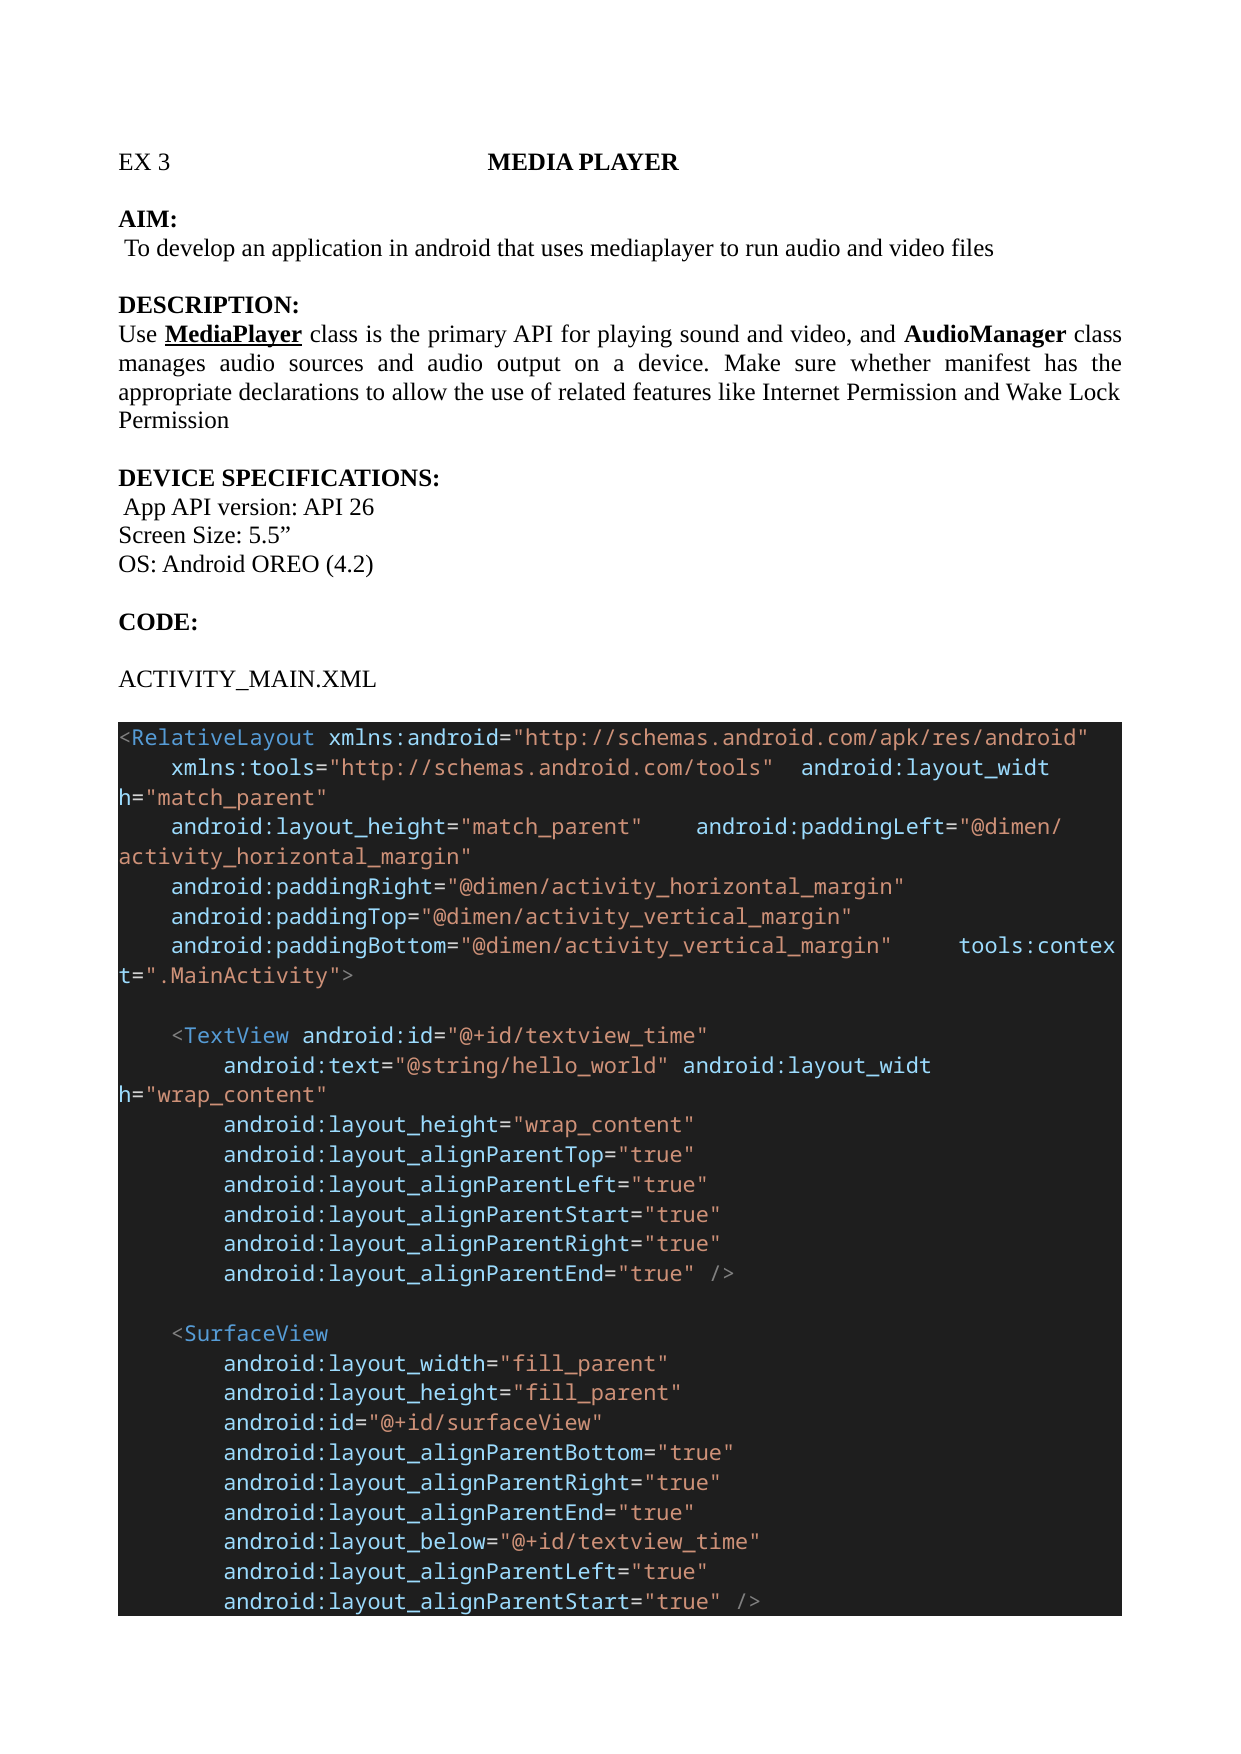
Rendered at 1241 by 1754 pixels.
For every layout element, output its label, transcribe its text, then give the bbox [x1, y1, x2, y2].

text To develop an application in android that uses mediaplayer to run audio and video files [118, 233, 1122, 262]
text App API version: API 26 [118, 492, 1122, 521]
text EX 3 MEDIA PLAYER [118, 147, 1122, 176]
text android:layout_alignParentEnd="true" /> [118, 1258, 1122, 1288]
text android:layout_below="@+id/textview_time" [118, 1526, 1122, 1556]
text android:layout_alignParentStart="true" /> [118, 1586, 1122, 1616]
text android:layout_height="wrap_content" [118, 1109, 1122, 1139]
text ACTIVITY_MAIN.XML [118, 664, 1122, 693]
text AIM: [118, 204, 1122, 233]
text android:id="@+id/surfaceView" [118, 1407, 1122, 1437]
text android:paddingBottom="@dimen/activity_vertical_margin" tools:context=".MainActivity"> [118, 930, 1122, 990]
text android:layout_alignParentRight="true" [118, 1228, 1122, 1258]
text DEVICE SPECIFICATIONS: [118, 463, 1122, 492]
text android:layout_height="fill_parent" [118, 1377, 1122, 1407]
text android:layout_alignParentRight="true" [118, 1467, 1122, 1496]
text CODE: [118, 607, 1122, 636]
text DESCRIPTION: [118, 291, 1122, 319]
text android:layout_alignParentLeft="true" [118, 1169, 1122, 1198]
text android:paddingTop="@dimen/activity_vertical_margin" [118, 901, 1122, 930]
text <SurfaceView [118, 1318, 1122, 1347]
text xmlns:tools="http://schemas.android.com/tools" android:layout_width="match_parent" [118, 752, 1122, 811]
text android:text="@string/hello_world" android:layout_width="wrap_content" [118, 1049, 1122, 1109]
text android:layout_height="match_parent" android:paddingLeft="@dimen/activity_horizontal_margin" [118, 811, 1122, 871]
text android:paddingRight="@dimen/activity_horizontal_margin" [118, 871, 1122, 901]
text <RelativeLayout xmlns:android="http://schemas.android.com/apk/res/android" [118, 722, 1122, 752]
text android:layout_alignParentBottom="true" [118, 1437, 1122, 1467]
text <TextView android:id="@+id/textview_time" [118, 1020, 1122, 1049]
text android:layout_alignParentLeft="true" [118, 1556, 1122, 1586]
text android:layout_alignParentStart="true" [118, 1198, 1122, 1228]
text Use MediaPlayer class is the primary API for playing sound and video, and AudioManager class manages audio sources and audio output on a device. Make sure whether manifest has the appropriate declarations to allow the use of related features like Internet Permission and Wake Lock Permission [118, 319, 1122, 434]
text OS: Android OREO (4.2) [118, 549, 1122, 578]
text android:layout_alignParentTop="true" [118, 1139, 1122, 1169]
text android:layout_width="fill_parent" [118, 1347, 1122, 1377]
text android:layout_alignParentEnd="true" [118, 1496, 1122, 1526]
text Screen Size: 5.5” [118, 521, 1122, 549]
